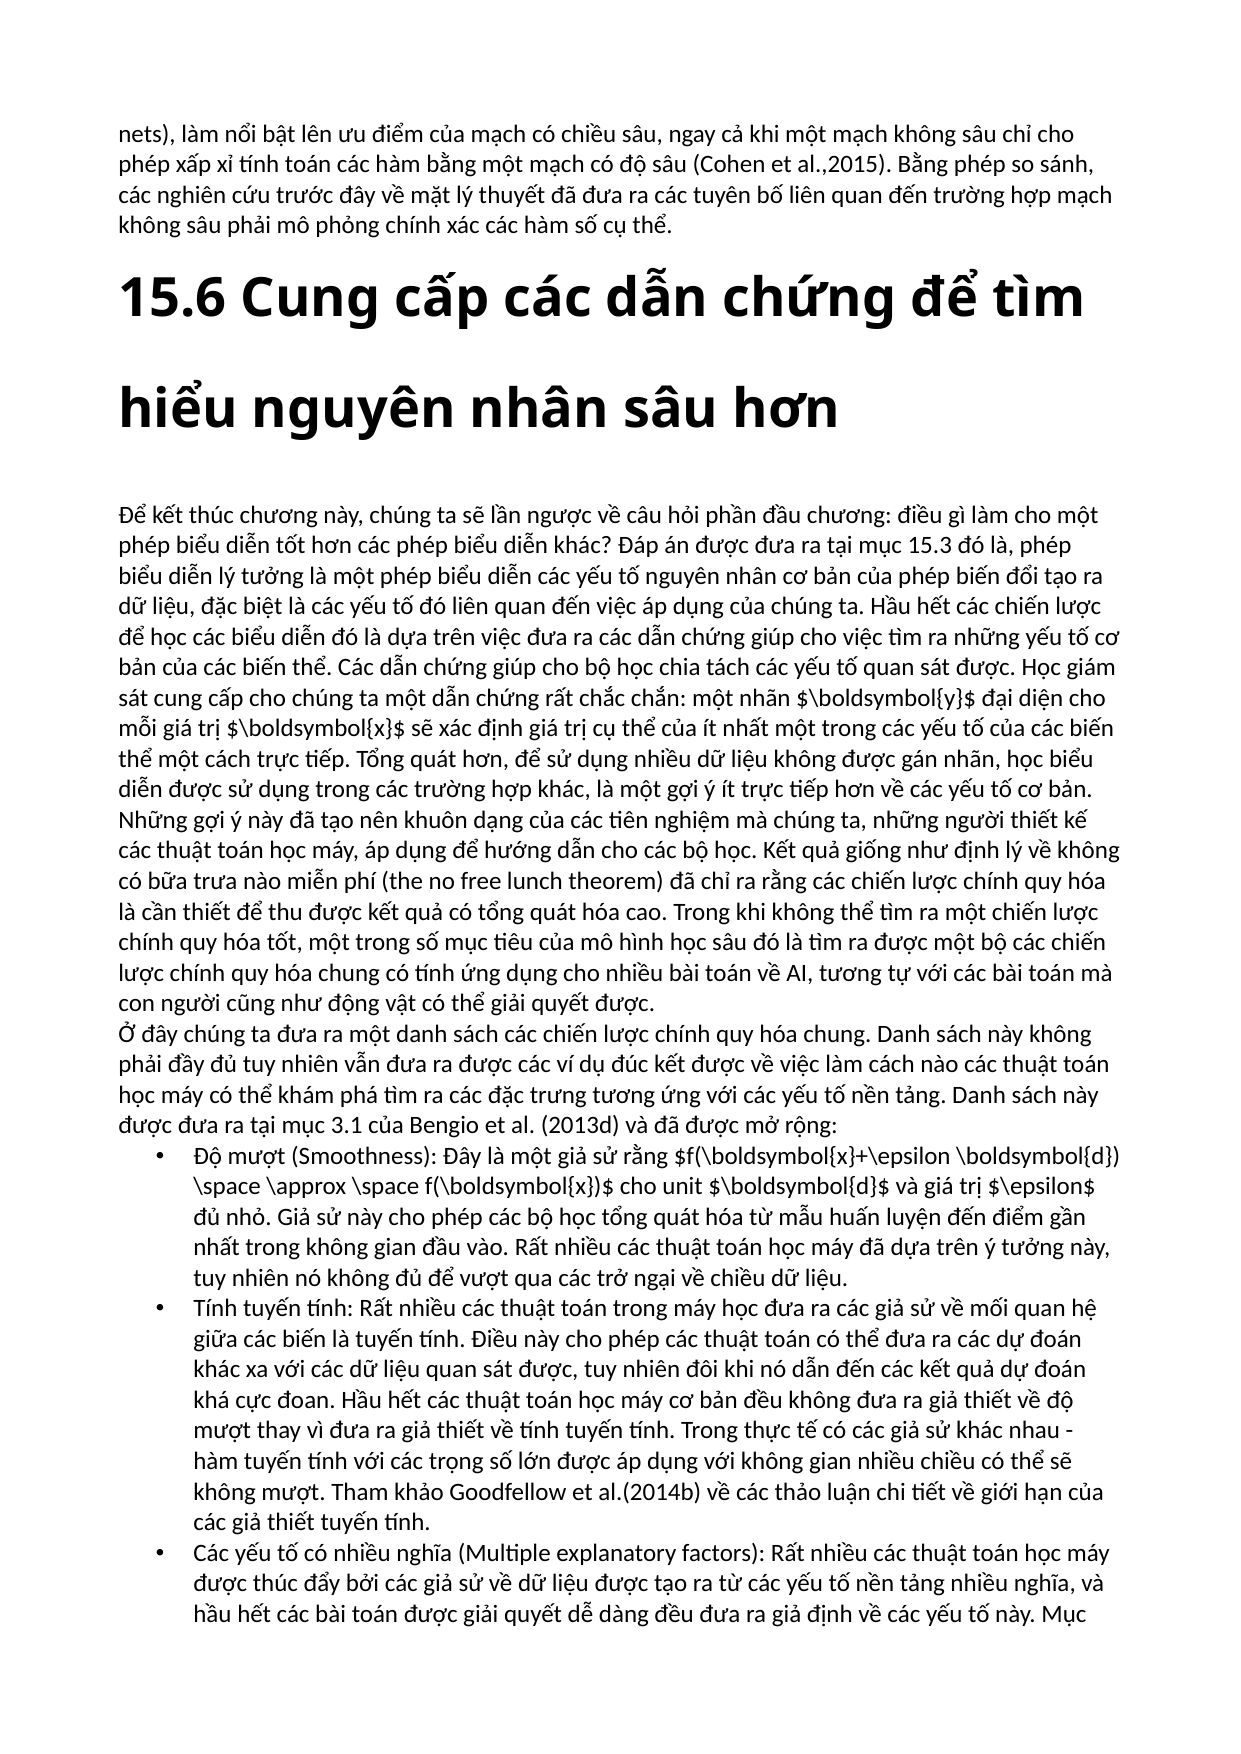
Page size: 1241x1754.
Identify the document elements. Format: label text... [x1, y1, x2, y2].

text Ở đây chúng ta đưa ra một danh sách các chiến lược chính quy hóa chung. Danh sách này không phải đầy đủ tuy nhiên vẫn đưa ra được các ví dụ đúc kết được về việc làm cách nào các thuật toán học máy có thể khám phá tìm ra các đặc trưng tương ứng với các yếu tố nền tảng. Danh sách này được đưa ra tại mục 3.1 của Bengio et al. (2013d) và đã được mở rộng: [118, 1018, 1122, 1140]
list Độ mượt (Smoothness): Đây là một giả sử rằng $f(\boldsymbol{x}+\epsilon \boldsymbol{d}) \space \approx \space f(\boldsymbol{x})$ cho unit $\boldsymbol{d}$ và giá trị $\epsilon$ đủ nhỏ. Giả sử này cho phép các bộ học tổng quát hóa từ mẫu huấn luyện đến điểm gần nhất trong không gian đầu vào. Rất nhiều các thuật toán học máy đã dựa trên ý tưởng này, tuy nhiên nó không đủ để vượt qua các trở ngại về chiều dữ liệu. [156, 1140, 1122, 1292]
subtitle 15.6 Cung cấp các dẫn chứng để tìm hiểu nguyên nhân sâu hơn [118, 259, 1122, 443]
text nets), làm nổi bật lên ưu điểm của mạch có chiều sâu, ngay cả khi một mạch không sâu chỉ cho phép xấp xỉ tính toán các hàm bằng một mạch có độ sâu (Cohen et al.,2015). Bằng phép so sánh, các nghiên cứu trước đây về mặt lý thuyết đã đưa ra các tuyên bố liên quan đến trường hợp mạch không sâu phải mô phỏng chính xác các hàm số cụ thể. [118, 118, 1122, 240]
list Các yếu tố có nhiều nghĩa (Multiple explanatory factors): Rất nhiều các thuật toán học máy được thúc đẩy bởi các giả sử về dữ liệu được tạo ra từ các yếu tố nền tảng nhiều nghĩa, và hầu hết các bài toán được giải quyết dễ dàng đều đưa ra giả định về các yếu tố này. Mục [156, 1537, 1122, 1628]
text Để kết thúc chương này, chúng ta sẽ lần ngược về câu hỏi phần đầu chương: điều gì làm cho một phép biểu diễn tốt hơn các phép biểu diễn khác? Đáp án được đưa ra tại mục 15.3 đó là, phép biểu diễn lý tưởng là một phép biểu diễn các yếu tố nguyên nhân cơ bản của phép biến đổi tạo ra dữ liệu, đặc biệt là các yếu tố đó liên quan đến việc áp dụng của chúng ta. Hầu hết các chiến lược để học các biểu diễn đó là dựa trên việc đưa ra các dẫn chứng giúp cho việc tìm ra những yếu tố cơ bản của các biến thể. Các dẫn chứng giúp cho bộ học chia tách các yếu tố quan sát được. Học giám sát cung cấp cho chúng ta một dẫn chứng rất chắc chắn: một nhãn $\boldsymbol{y}$ đại diện cho mỗi giá trị $\boldsymbol{x}$ sẽ xác định giá trị cụ thể của ít nhất một trong các yếu tố của các biến thể một cách trực tiếp. Tổng quát hơn, để sử dụng nhiều dữ liệu không được gán nhãn, học biểu diễn được sử dụng trong các trường hợp khác, là một gợi ý ít trực tiếp hơn về các yếu tố cơ bản. Những gợi ý này đã tạo nên khuôn dạng của các tiên nghiệm mà chúng ta, những người thiết kế các thuật toán học máy, áp dụng để hướng dẫn cho các bộ học. Kết quả giống như định lý về không có bữa trưa nào miễn phí (the no free lunch theorem) đã chỉ ra rằng các chiến lược chính quy hóa là cần thiết để thu được kết quả có tổng quát hóa cao. Trong khi không thể tìm ra một chiến lược chính quy hóa tốt, một trong số mục tiêu của mô hình học sâu đó là tìm ra được một bộ các chiến lược chính quy hóa chung có tính ứng dụng cho nhiều bài toán về AI, tương tự với các bài toán mà con người cũng như động vật có thể giải quyết được. [118, 499, 1122, 1018]
list Tính tuyến tính: Rất nhiều các thuật toán trong máy học đưa ra các giả sử về mối quan hệ giữa các biến là tuyến tính. Điều này cho phép các thuật toán có thể đưa ra các dự đoán khác xa với các dữ liệu quan sát được, tuy nhiên đôi khi nó dẫn đến các kết quả dự đoán khá cực đoan. Hầu hết các thuật toán học máy cơ bản đều không đưa ra giả thiết về độ mượt thay vì đưa ra giả thiết về tính tuyến tính. Trong thực tế có các giả sử khác nhau - hàm tuyến tính với các trọng số lớn được áp dụng với không gian nhiều chiều có thể sẽ không mượt. Tham khảo Goodfellow et al.(2014b) về các thảo luận chi tiết về giới hạn của các giả thiết tuyến tính. [156, 1292, 1122, 1537]
